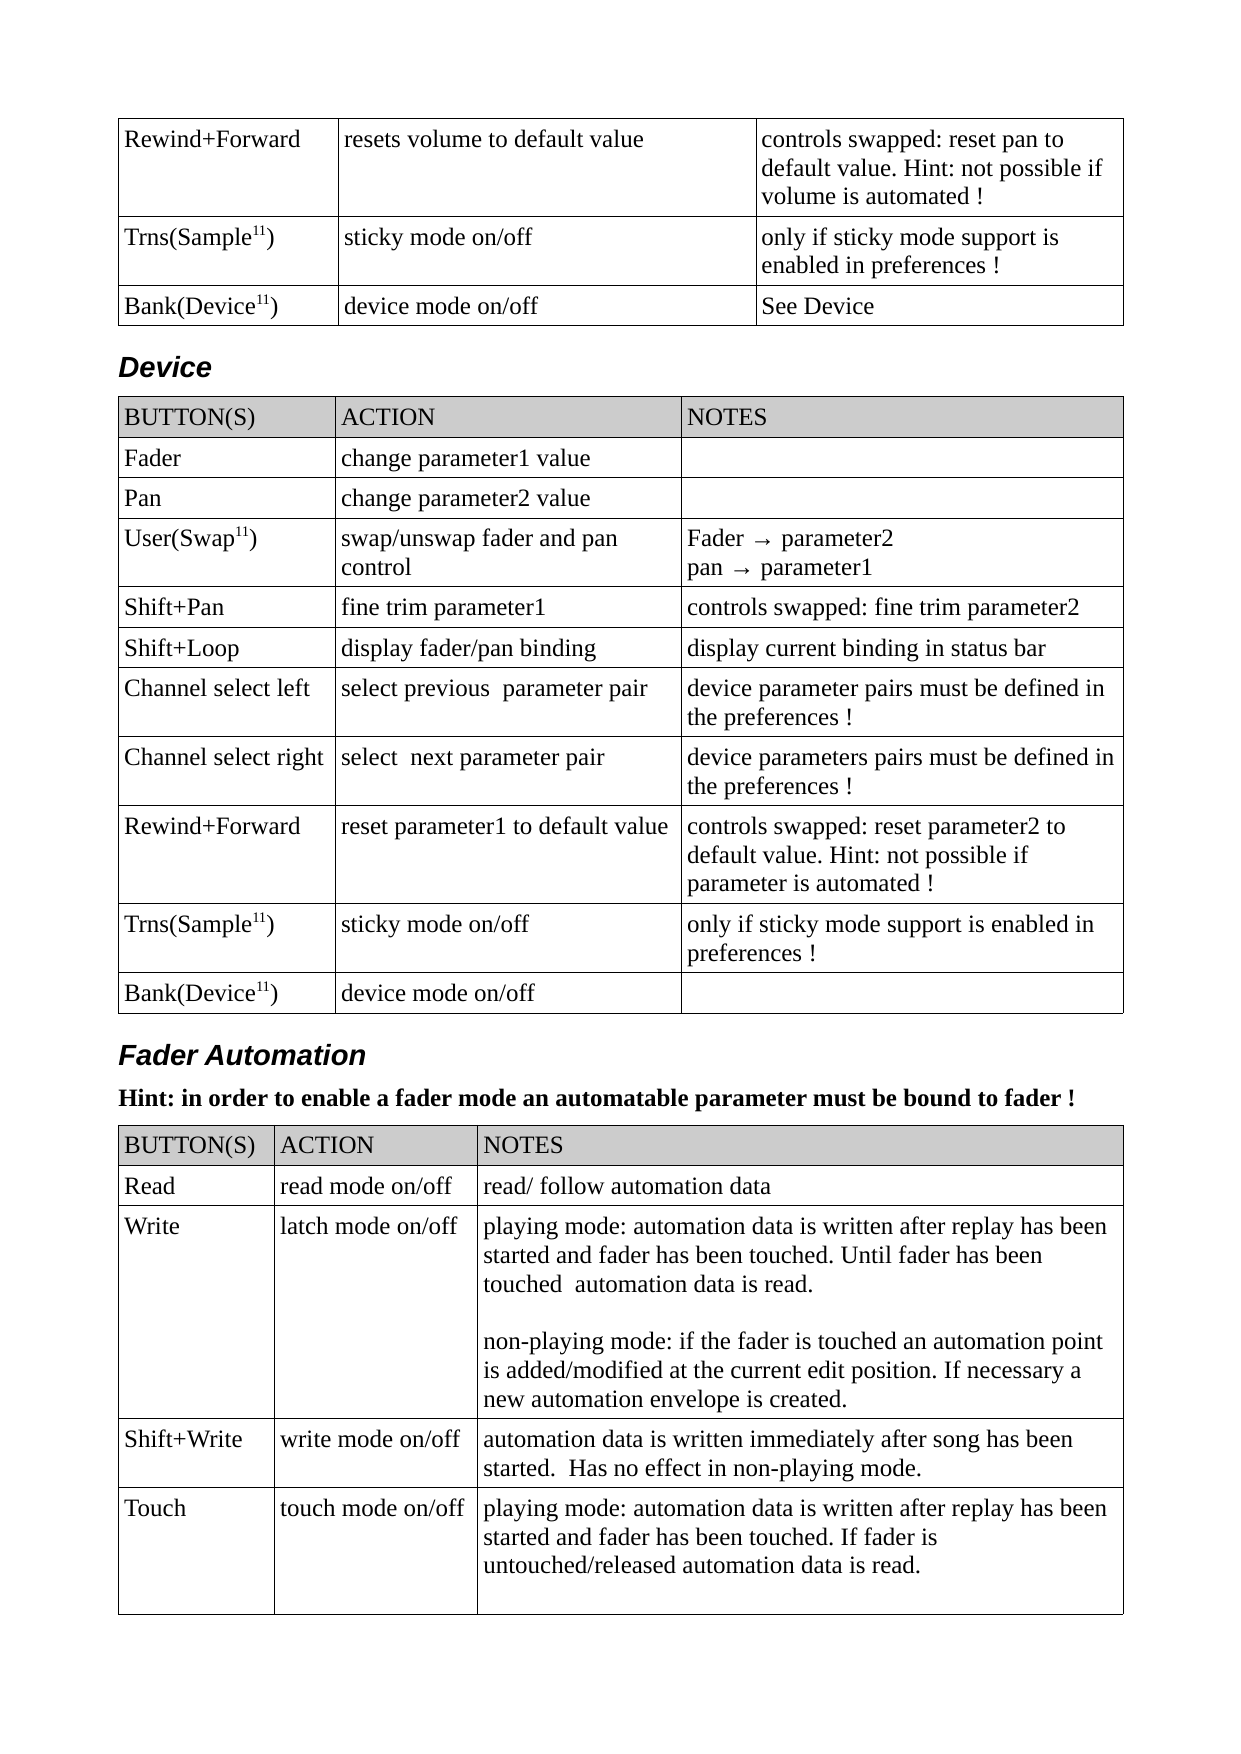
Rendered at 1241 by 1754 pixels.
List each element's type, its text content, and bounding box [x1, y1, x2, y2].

table_cell Bank(Device11) [119, 286, 338, 325]
table_cell playing mode: automation data is written after replay has been started and fader has been touched. Until fader has been touched automation data is read. non-playing mode: if the fader is touched an automation point is added/modified at the current edit position. If necessary a new automation envelope is created. [478, 1206, 1123, 1418]
table_cell display current binding in status bar [682, 628, 1123, 667]
table_cell touch mode on/off [275, 1488, 477, 1614]
table_cell select previous parameter pair [336, 668, 681, 736]
table_cell change parameter1 value [336, 438, 681, 477]
table_cell Touch [119, 1488, 274, 1614]
table_cell Shift+Pan [119, 587, 335, 627]
table_cell controls swapped: reset pan to default value. Hint: not possible if volume is automated ! [757, 119, 1123, 216]
table_cell write mode on/off [275, 1419, 477, 1487]
table_cell sticky mode on/off [336, 904, 681, 972]
table_cell fine trim parameter1 [336, 587, 681, 627]
table_cell controls swapped: reset parameter2 to default value. Hint: not possible if parameter is automated ! [682, 806, 1123, 903]
subtitle Device [118, 350, 1122, 384]
table_cell select next parameter pair [336, 737, 681, 805]
table_cell [682, 478, 1123, 517]
table_cell swap/unswap fader and pan control [336, 519, 681, 586]
table_cell [682, 973, 1123, 1012]
table_header BUTTON(S) [119, 1126, 274, 1165]
table_cell only if sticky mode support is enabled in preferences ! [757, 217, 1123, 285]
table_cell playing mode: automation data is written after replay has been started and fader has been touched. If fader is untouched/released automation data is read. [478, 1488, 1123, 1614]
table_cell automation data is written immediately after song has been started. Has no effect in non-playing mode. [478, 1419, 1123, 1487]
table_cell See Device [757, 286, 1123, 325]
table_header ACTION [275, 1126, 477, 1165]
table_header NOTES [682, 397, 1123, 437]
table_header NOTES [478, 1126, 1123, 1165]
table_cell Pan [119, 478, 335, 517]
table_cell Channel select left [119, 668, 335, 736]
subtitle Fader Automation [118, 1037, 1122, 1071]
table_header ACTION [336, 397, 681, 437]
table_cell Trns(Sample11) [119, 217, 338, 285]
table_cell device parameters pairs must be defined in the preferences ! [682, 737, 1123, 805]
table_cell Rewind+Forward [119, 119, 338, 216]
table_cell resets volume to default value [339, 119, 756, 216]
table_cell read mode on/off [275, 1166, 477, 1205]
table_cell Fader → parameter2 pan → parameter1 [682, 519, 1123, 586]
text Hint: in order to enable a fader mode an automatable parameter must be bound to fader ! [118, 1083, 1122, 1112]
table_cell change parameter2 value [336, 478, 681, 517]
table_cell Trns(Sample11) [119, 904, 335, 972]
table_cell Fader [119, 438, 335, 477]
table_cell reset parameter1 to default value [336, 806, 681, 903]
table_cell Read [119, 1166, 274, 1205]
table_cell Shift+Write [119, 1419, 274, 1487]
table_cell display fader/pan binding [336, 628, 681, 667]
table_cell [682, 438, 1123, 477]
table_cell device mode on/off [336, 973, 681, 1012]
table_cell only if sticky mode support is enabled in preferences ! [682, 904, 1123, 972]
table_cell Rewind+Forward [119, 806, 335, 903]
table_cell device mode on/off [339, 286, 756, 325]
table_cell Bank(Device11) [119, 973, 335, 1012]
table_cell User(Swap11) [119, 519, 335, 586]
table_cell latch mode on/off [275, 1206, 477, 1418]
table_header BUTTON(S) [119, 397, 335, 437]
table_cell read/ follow automation data [478, 1166, 1123, 1205]
table_cell sticky mode on/off [339, 217, 756, 285]
table_cell Channel select right [119, 737, 335, 805]
table_cell Shift+Loop [119, 628, 335, 667]
table_cell device parameter pairs must be defined in the preferences ! [682, 668, 1123, 736]
table_cell controls swapped: fine trim parameter2 [682, 587, 1123, 627]
table_cell Write [119, 1206, 274, 1418]
